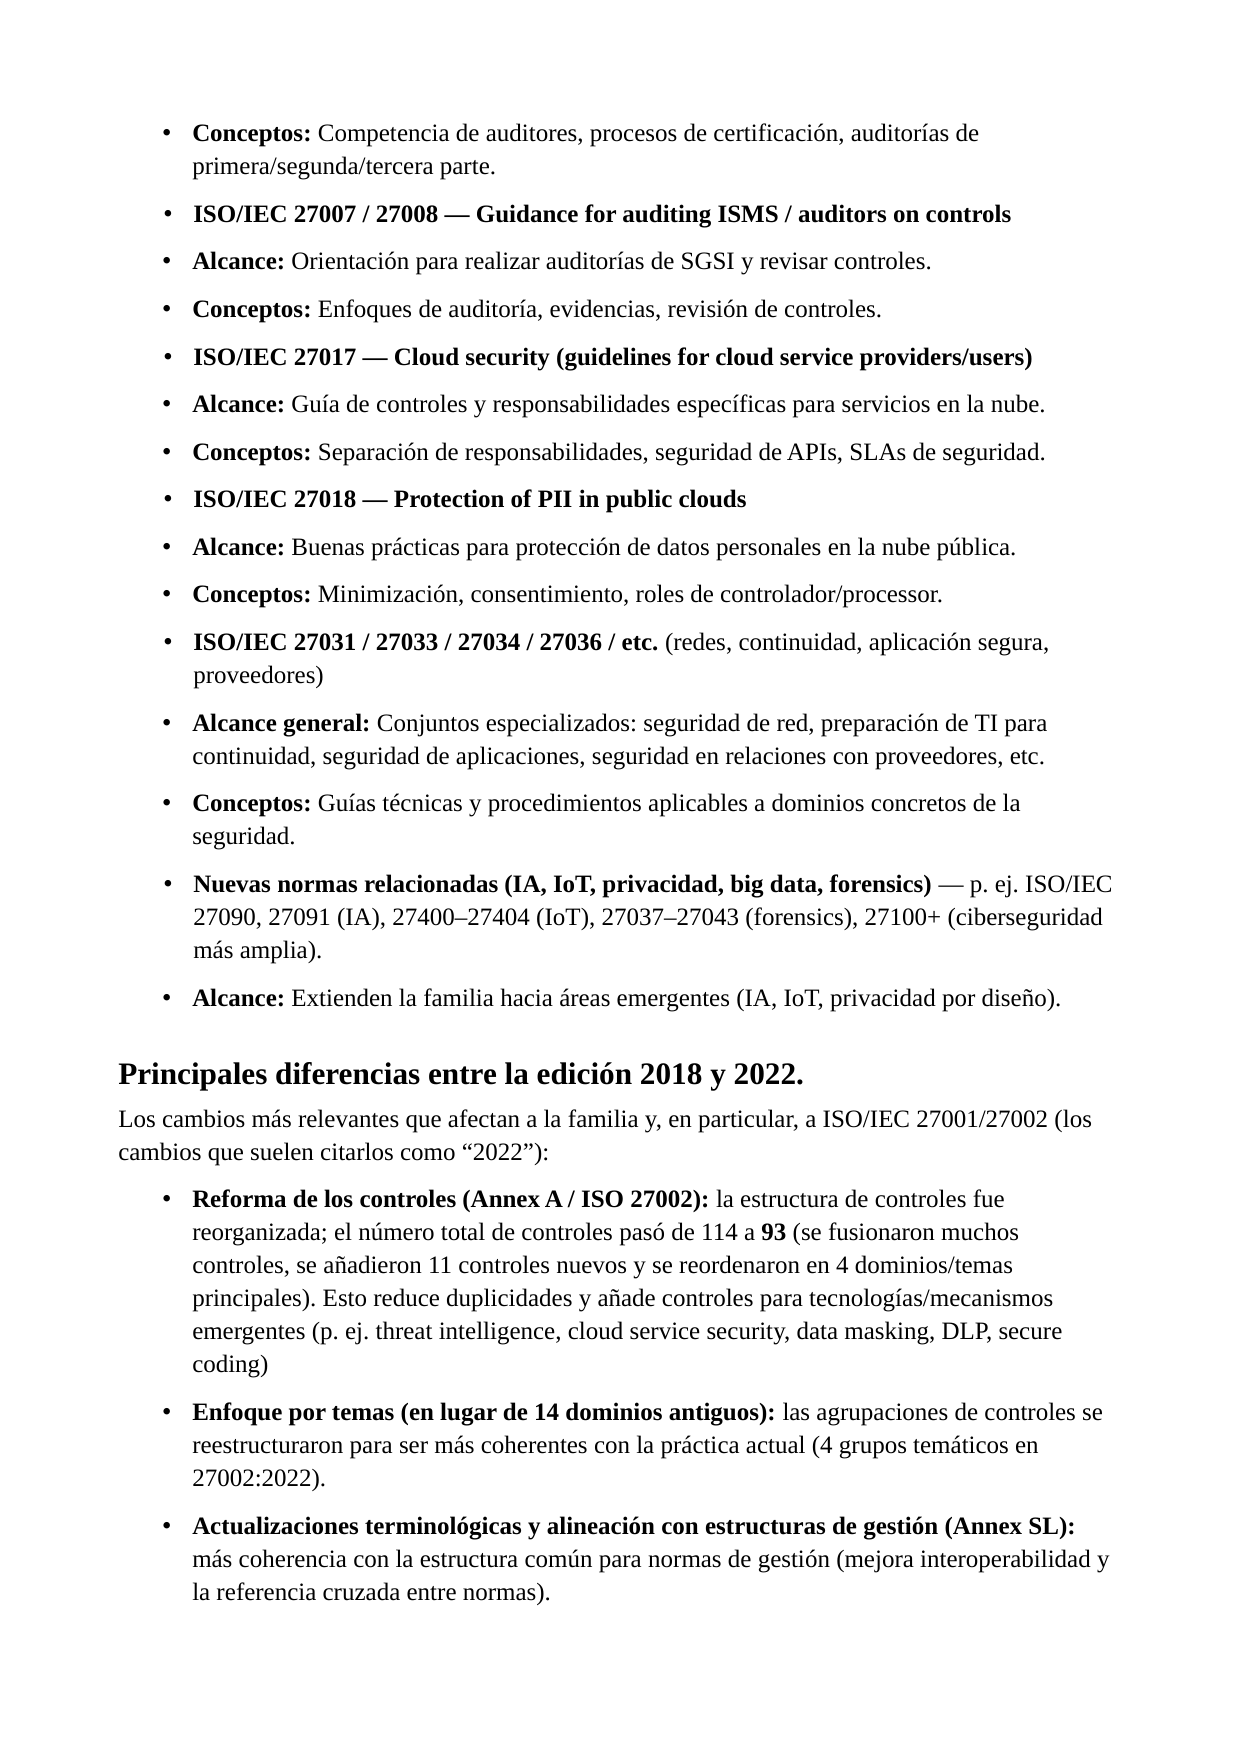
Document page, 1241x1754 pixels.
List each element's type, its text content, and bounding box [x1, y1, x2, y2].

list Conceptos: Enfoques de auditoría, evidencias, revisión de controles. [162, 294, 1122, 323]
subtitle Principales diferencias entre la edición 2018 y 2022. [118, 1055, 1122, 1091]
list Conceptos: Guías técnicas y procedimientos aplicables a dominios concretos de la seguridad. [162, 788, 1122, 850]
list Reforma de los controles (Annex A / ISO 27002): la estructura de controles fue reorganizada; el número total de controles pasó de 114 a 93 (se fusionaron muchos controles, se añadieron 11 controles nuevos y se reordenaron en 4 dominios/temas principales). Esto reduce duplicidades y añade controles para tecnologías/mecanismos emergentes (p. ej. threat intelligence, cloud service security, data masking, DLP, secure coding) [162, 1184, 1122, 1378]
list ISO/IEC 27007 / 27008 — Guidance for auditing ISMS / auditors on controls [164, 199, 1122, 227]
list ISO/IEC 27018 — Protection of PII in public clouds [164, 484, 1122, 513]
list Conceptos: Separación de responsabilidades, seguridad de APIs, SLAs de seguridad. [162, 437, 1122, 466]
list Alcance general: Conjuntos especializados: seguridad de red, preparación de TI para continuidad, seguridad de aplicaciones, seguridad en relaciones con proveedores, etc. [162, 708, 1122, 769]
list Actualizaciones terminológicas y alineación con estructuras de gestión (Annex SL): más coherencia con la estructura común para normas de gestión (mejora interoperabilidad y la referencia cruzada entre normas). [162, 1511, 1122, 1606]
list ISO/IEC 27017 — Cloud security (guidelines for cloud service providers/users) [164, 342, 1122, 370]
list Alcance: Guía de controles y responsabilidades específicas para servicios en la nube. [162, 389, 1122, 418]
list Conceptos: Minimización, consentimiento, roles de controlador/processor. [162, 579, 1122, 608]
list Nuevas normas relacionadas (IA, IoT, privacidad, big data, forensics) — p. ej. ISO/IEC 27090, 27091 (IA), 27400–27404 (IoT), 27037–27043 (forensics), 27100+ (ciberseguridad más amplia). [164, 869, 1122, 964]
list Alcance: Extienden la familia hacia áreas emergentes (IA, IoT, privacidad por diseño). [162, 983, 1122, 1011]
list ISO/IEC 27031 / 27033 / 27034 / 27036 / etc. (redes, continuidad, aplicación segura, proveedores) [164, 627, 1122, 689]
text Los cambios más relevantes que afectan a la familia y, en particular, a ISO/IEC 27001/27002 (los cambios que suelen citarlos como “2022”): [118, 1104, 1122, 1166]
list Alcance: Orientación para realizar auditorías de SGSI y revisar controles. [162, 246, 1122, 275]
list Alcance: Buenas prácticas para protección de datos personales en la nube pública. [162, 532, 1122, 561]
list Enfoque por temas (en lugar de 14 dominios antiguos): las agrupaciones de controles se reestructuraron para ser más coherentes con la práctica actual (4 grupos temáticos en 27002:2022). [162, 1397, 1122, 1492]
list Conceptos: Competencia de auditores, procesos de certificación, auditorías de primera/segunda/tercera parte. [162, 118, 1122, 180]
